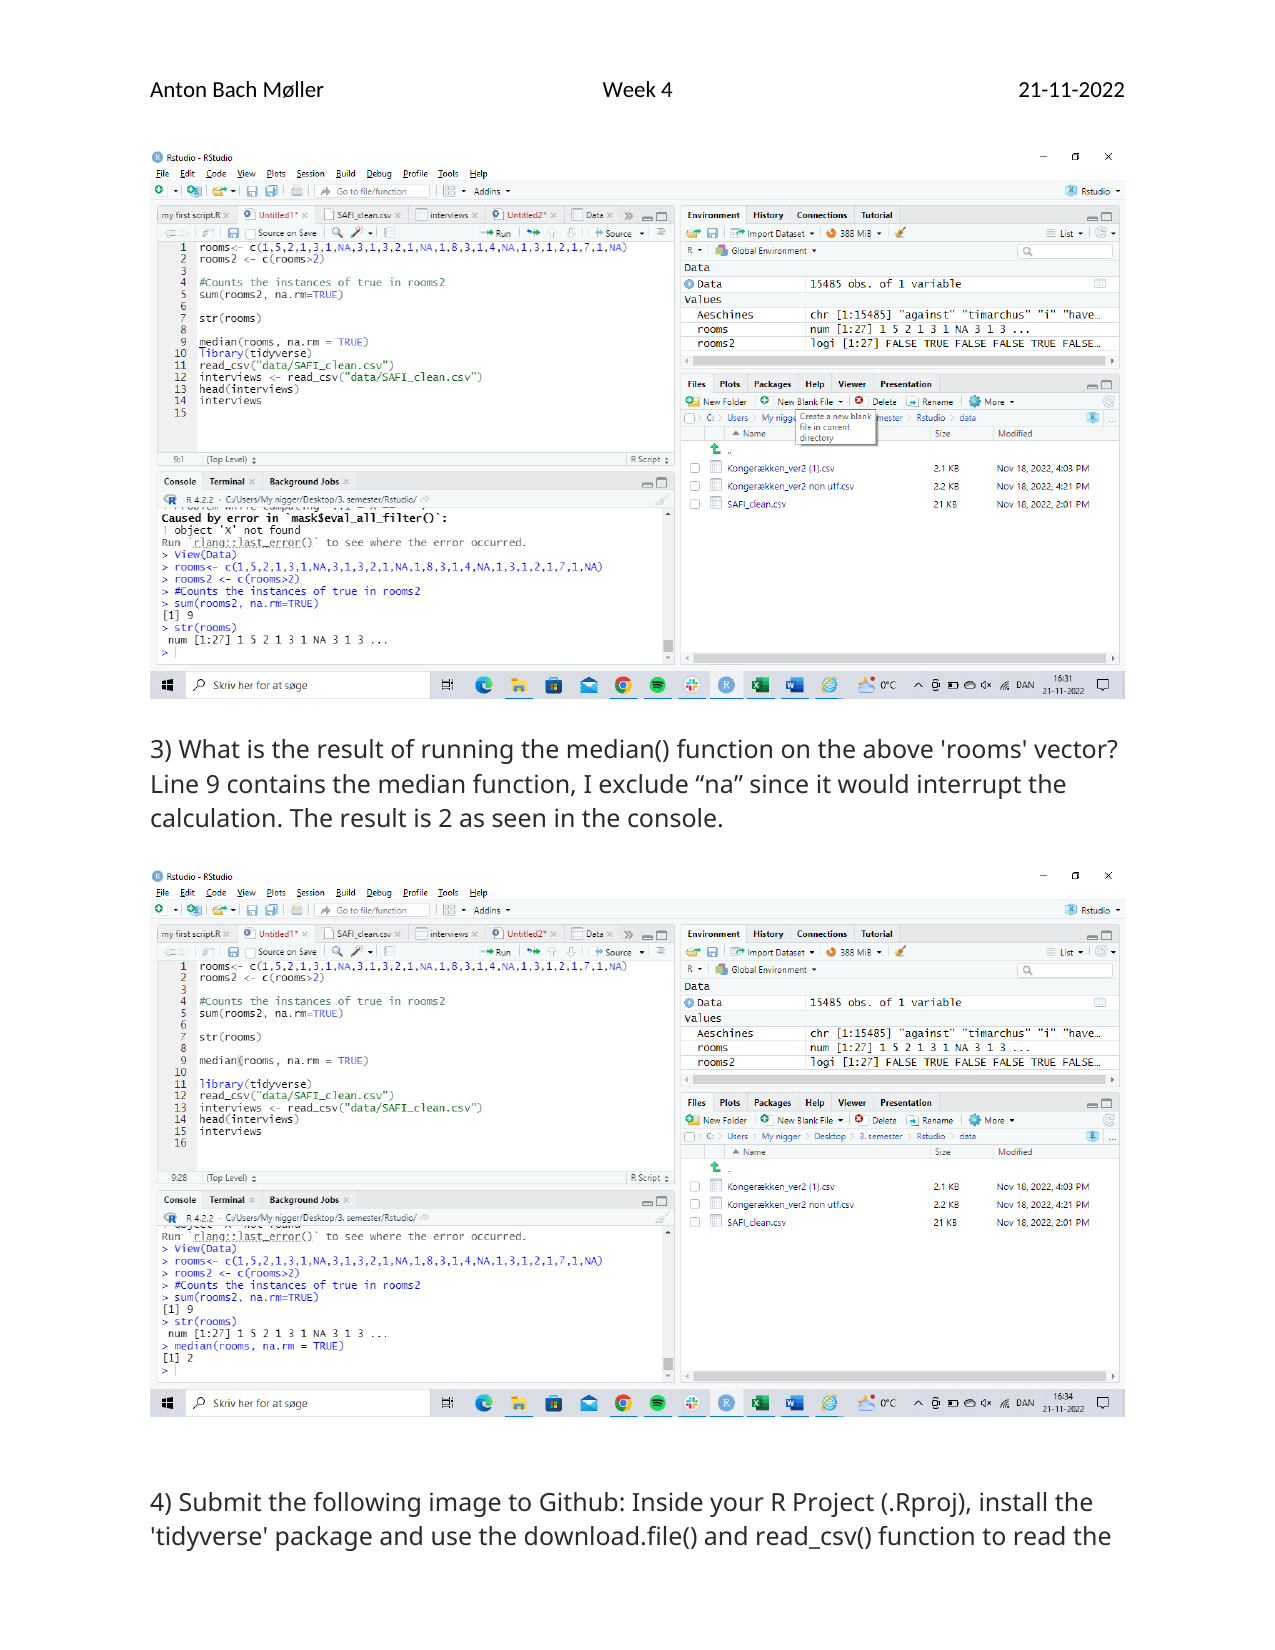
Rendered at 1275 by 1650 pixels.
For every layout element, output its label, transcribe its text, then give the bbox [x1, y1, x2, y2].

text Line 9 contains the median function, I exclude “na” since it would interrupt the calculation. The result is 2 as seen in the console. [150, 766, 1125, 834]
text 4) Submit the following image to Github: Inside your R Project (.Rproj), install the 'tidyverse' package and use the download.file() and read_csv() function to read the [150, 1485, 1125, 1553]
text 3) What is the result of running the median() function on the above 'rooms' vector? [150, 732, 1125, 766]
